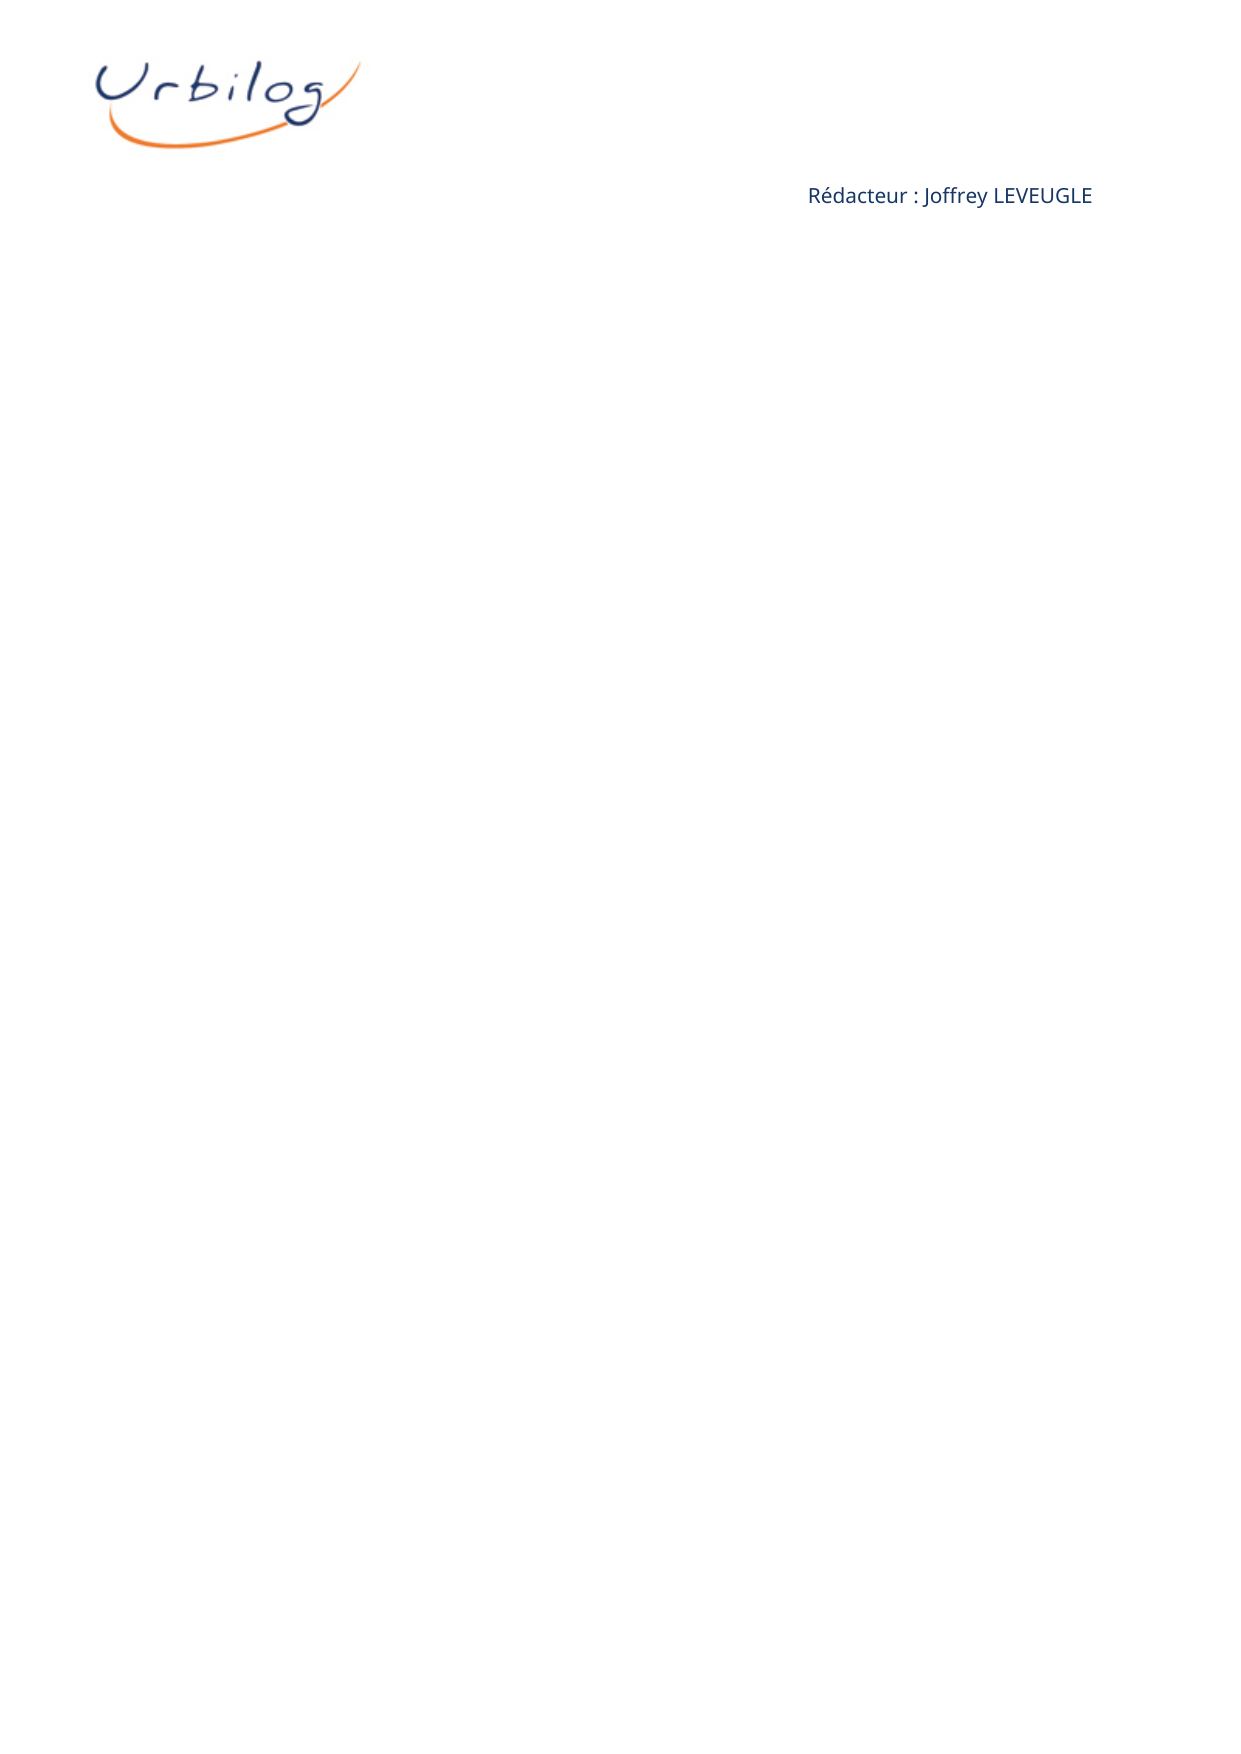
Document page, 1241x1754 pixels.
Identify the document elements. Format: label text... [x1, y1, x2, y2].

text Rédacteur : Joffrey LEVEUGLE [579, 181, 1092, 210]
picture [74, 33, 384, 173]
